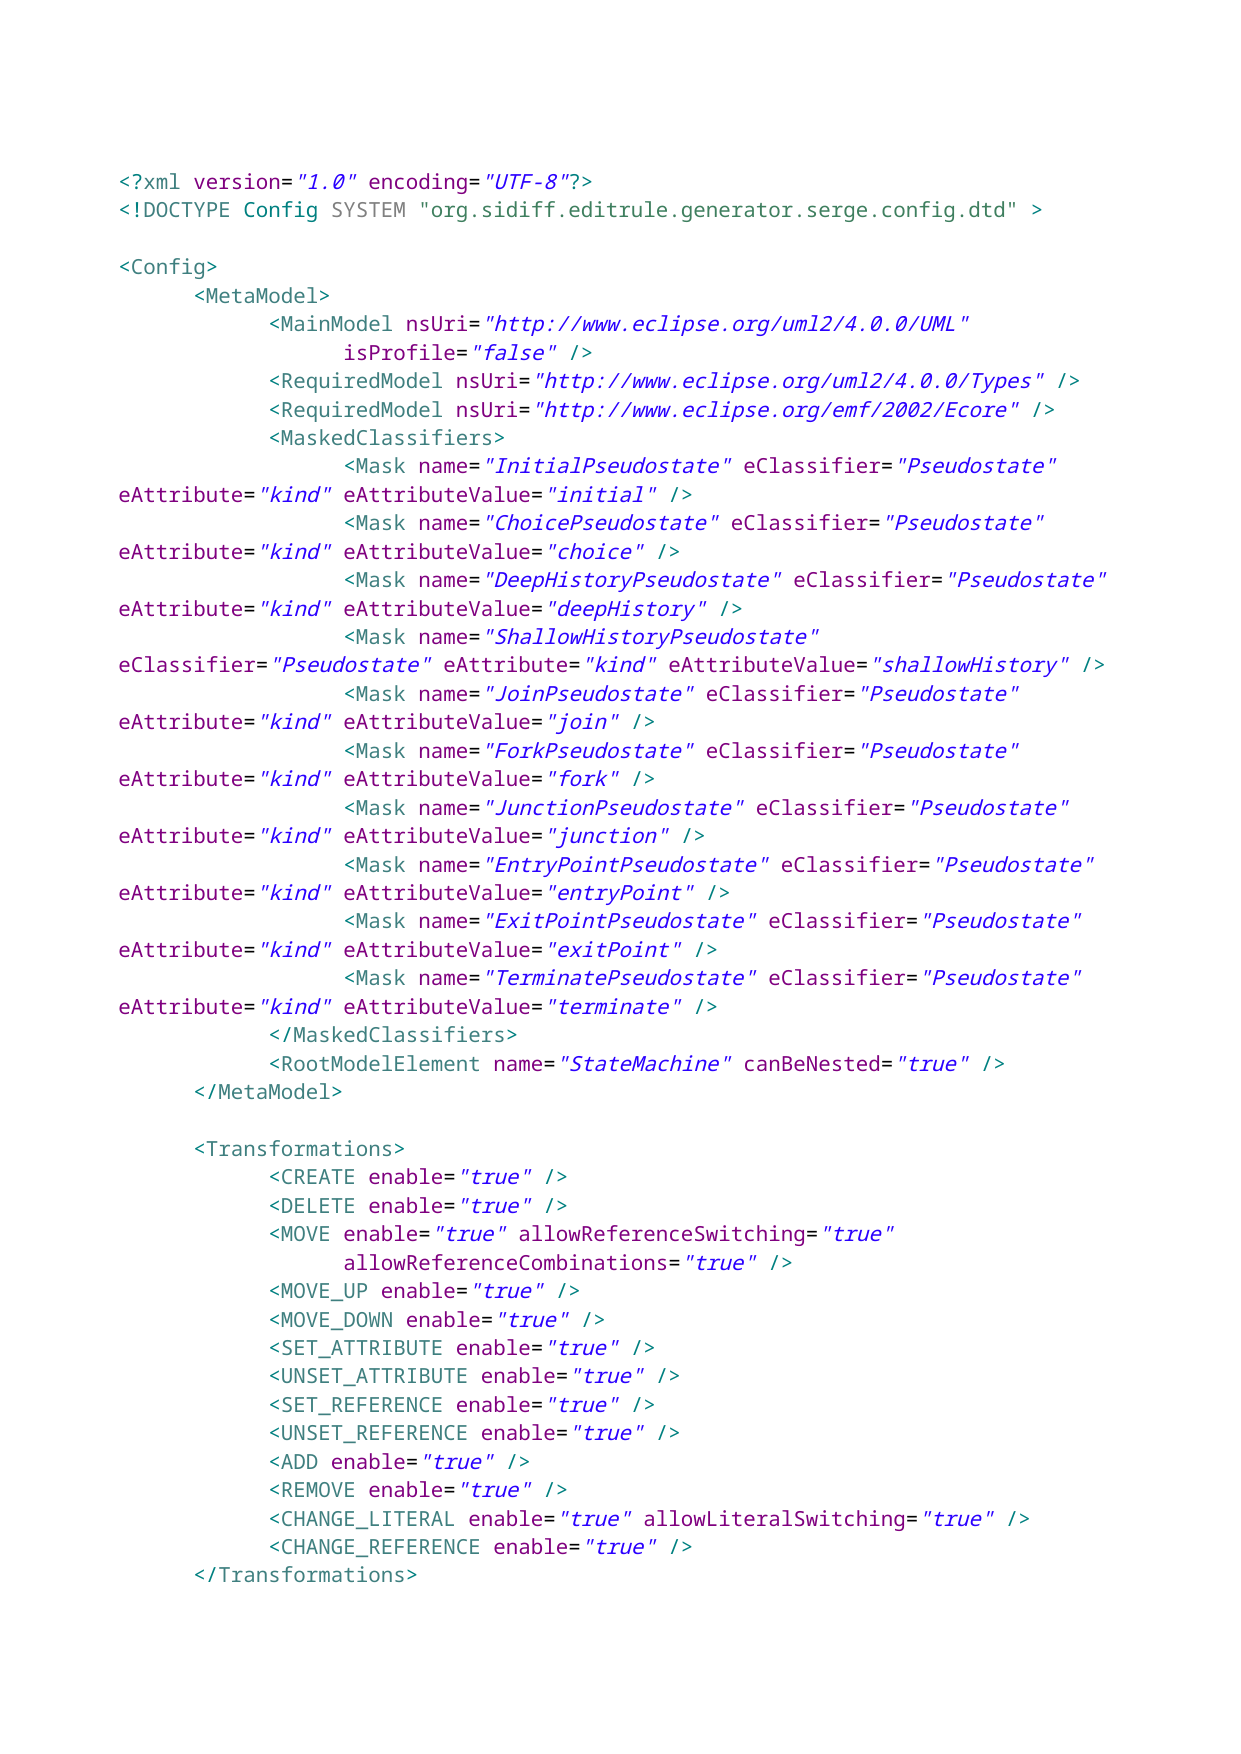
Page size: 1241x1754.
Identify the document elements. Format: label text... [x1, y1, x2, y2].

text <Mask name="ForkPseudostate" eClassifier="Pseudostate" eAttribute="kind" eAttributeValue="fork" /> [118, 736, 1122, 793]
text <RequiredModel nsUri="http://www.eclipse.org/uml2/4.0.0/Types" /> [118, 366, 1122, 395]
text <REMOVE enable="true" /> [118, 1475, 1122, 1504]
text <UNSET_REFERENCE enable="true" /> [118, 1418, 1122, 1447]
text </MetaModel> [118, 1077, 1122, 1106]
text <SET_REFERENCE enable="true" /> [118, 1390, 1122, 1418]
text <SET_ATTRIBUTE enable="true" /> [118, 1333, 1122, 1362]
text <MOVE_UP enable="true" /> [118, 1276, 1122, 1305]
text <?xml version="1.0" encoding="UTF-8"?> [118, 167, 1122, 196]
text allowReferenceCombinations="true" /> [118, 1248, 1122, 1276]
text <Mask name="DeepHistoryPseudostate" eClassifier="Pseudostate" eAttribute="kind" eAttributeValue="deepHistory" /> [118, 565, 1122, 622]
text <UNSET_ATTRIBUTE enable="true" /> [118, 1362, 1122, 1390]
text <DELETE enable="true" /> [118, 1191, 1122, 1219]
text <MainModel nsUri="http://www.eclipse.org/uml2/4.0.0/UML" [118, 309, 1122, 338]
text <Mask name="JoinPseudostate" eClassifier="Pseudostate" eAttribute="kind" eAttributeValue="join" /> [118, 679, 1122, 736]
text <Mask name="ChoicePseudostate" eClassifier="Pseudostate" eAttribute="kind" eAttributeValue="choice" /> [118, 508, 1122, 565]
text </Transformations> [118, 1561, 1122, 1589]
text <CHANGE_REFERENCE enable="true" /> [118, 1532, 1122, 1561]
text isProfile="false" /> [118, 338, 1122, 366]
text <MetaModel> [118, 281, 1122, 309]
text <RootModelElement name="StateMachine" canBeNested="true" /> [118, 1049, 1122, 1077]
text <Mask name="TerminatePseudostate" eClassifier="Pseudostate" eAttribute="kind" eAttributeValue="terminate" /> [118, 963, 1122, 1020]
text <Transformations> [118, 1134, 1122, 1162]
text <CHANGE_LITERAL enable="true" allowLiteralSwitching="true" /> [118, 1504, 1122, 1532]
text <MaskedClassifiers> [118, 423, 1122, 452]
text <MOVE_DOWN enable="true" /> [118, 1305, 1122, 1333]
text <Mask name="ShallowHistoryPseudostate" eClassifier="Pseudostate" eAttribute="kind" eAttributeValue="shallowHistory" /> [118, 622, 1122, 679]
text <Mask name="ExitPointPseudostate" eClassifier="Pseudostate" eAttribute="kind" eAttributeValue="exitPoint" /> [118, 907, 1122, 963]
text <!DOCTYPE Config SYSTEM "org.sidiff.editrule.generator.serge.config.dtd" > [118, 196, 1122, 224]
text <Mask name="EntryPointPseudostate" eClassifier="Pseudostate" eAttribute="kind" eAttributeValue="entryPoint" /> [118, 850, 1122, 907]
text <Config> [118, 252, 1122, 281]
text <CREATE enable="true" /> [118, 1162, 1122, 1191]
text <MOVE enable="true" allowReferenceSwitching="true" [118, 1219, 1122, 1248]
text <RequiredModel nsUri="http://www.eclipse.org/emf/2002/Ecore" /> [118, 395, 1122, 423]
text <Mask name="JunctionPseudostate" eClassifier="Pseudostate" eAttribute="kind" eAttributeValue="junction" /> [118, 793, 1122, 850]
text <ADD enable="true" /> [118, 1447, 1122, 1475]
text </MaskedClassifiers> [118, 1020, 1122, 1049]
text <Mask name="InitialPseudostate" eClassifier="Pseudostate" eAttribute="kind" eAttributeValue="initial" /> [118, 452, 1122, 508]
